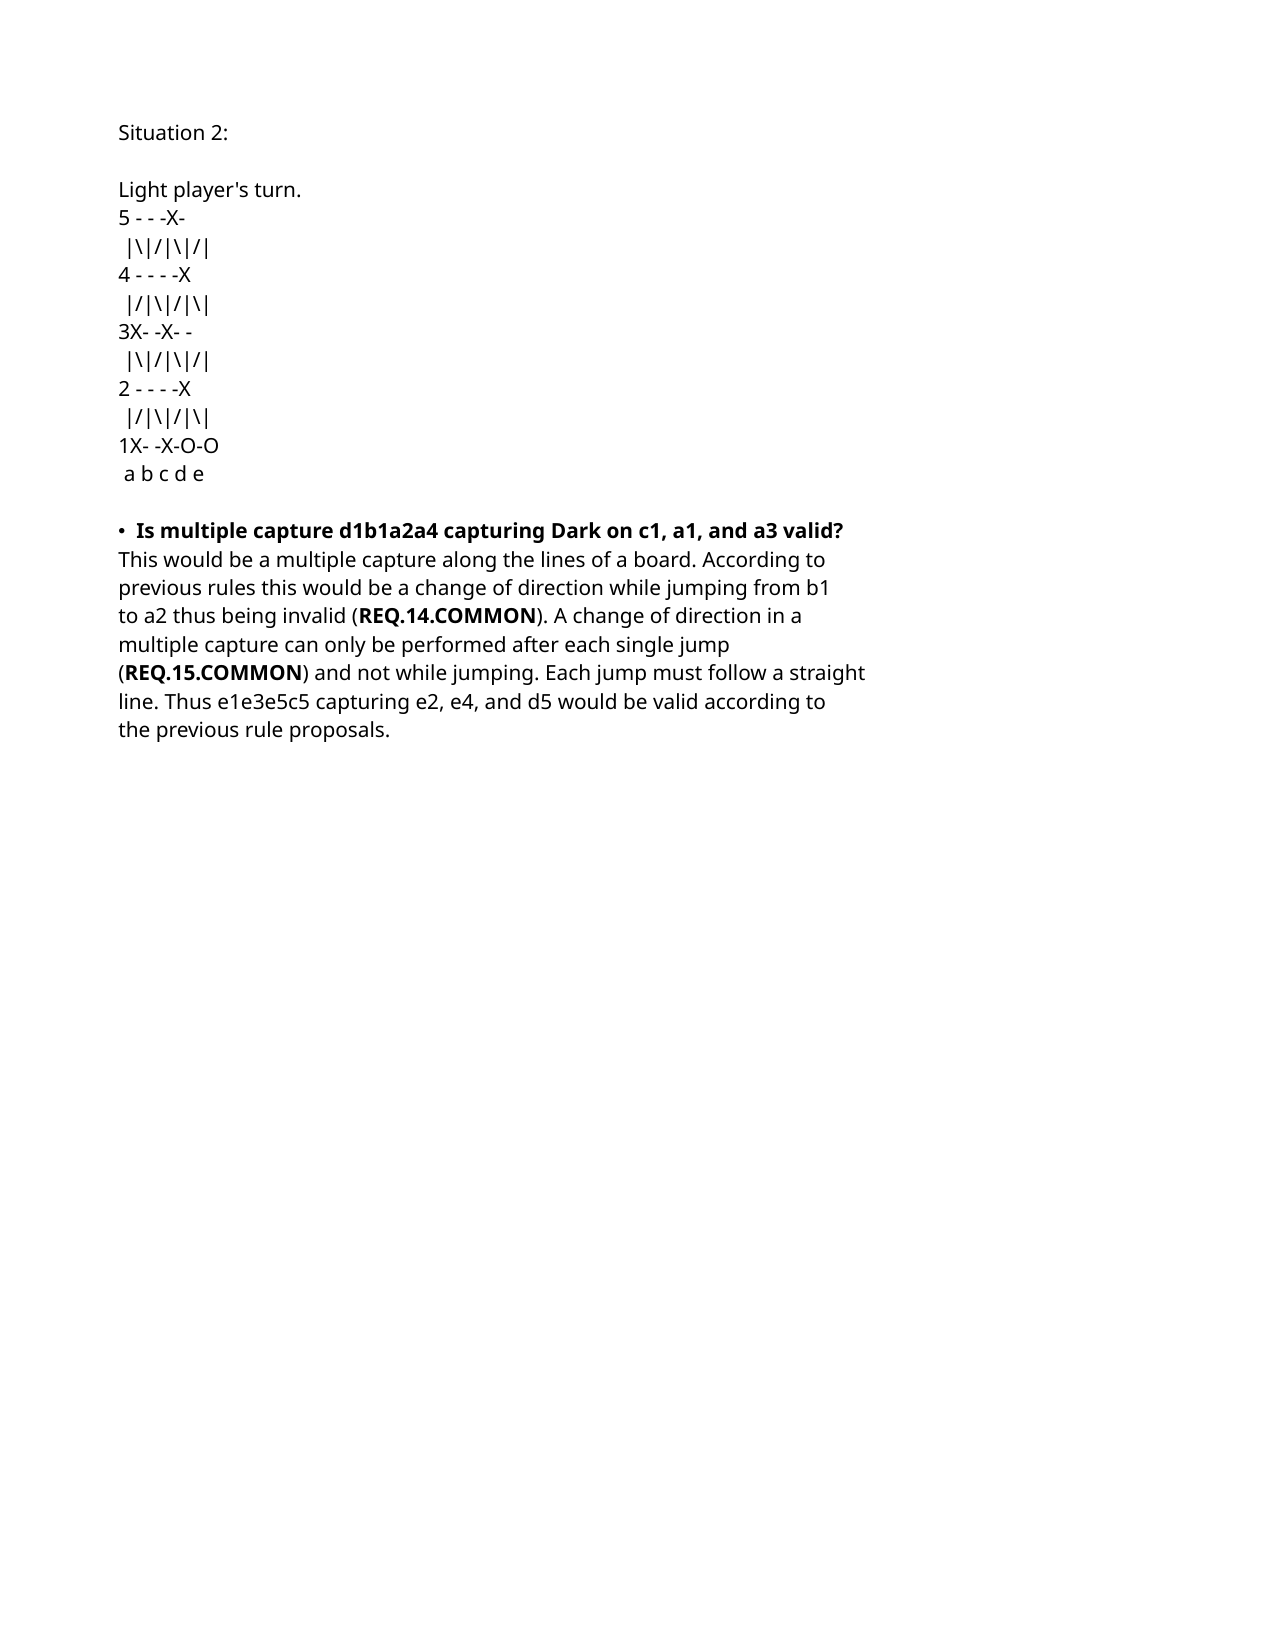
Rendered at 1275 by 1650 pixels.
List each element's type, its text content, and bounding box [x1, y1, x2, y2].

text previous rules this would be a change of direction while jumping from b1 [118, 573, 1157, 602]
text a b c d e [118, 459, 1157, 488]
text |\|/|\|/| [118, 346, 1157, 374]
text 5 - - -X- [118, 203, 1157, 232]
text |/|\|/|\| [118, 289, 1157, 317]
text This would be a multiple capture along the lines of a board. According to [118, 545, 1157, 573]
text 1X- -X-O-O [118, 431, 1157, 459]
text line. Thus e1e3e5c5 capturing e2, e4, and d5 would be valid according to [118, 687, 1157, 715]
text 4 - - - -X [118, 260, 1157, 289]
text |\|/|\|/| [118, 232, 1157, 260]
text the previous rule proposals. [118, 715, 1157, 744]
text 3X- -X- - [118, 317, 1157, 346]
text 2 - - - -X [118, 374, 1157, 402]
text |/|\|/|\| [118, 402, 1157, 431]
text Light player's turn. [118, 175, 1157, 203]
text to a2 thus being invalid (REQ.14.COMMON). A change of direction in a [118, 602, 1157, 630]
text • Is multiple capture d1b1a2a4 capturing Dark on c1, a1, and a3 valid? [118, 516, 1157, 545]
text Situation 2: [118, 118, 1157, 147]
text multiple capture can only be performed after each single jump [118, 630, 1157, 658]
text (REQ.15.COMMON) and not while jumping. Each jump must follow a straight [118, 658, 1157, 687]
